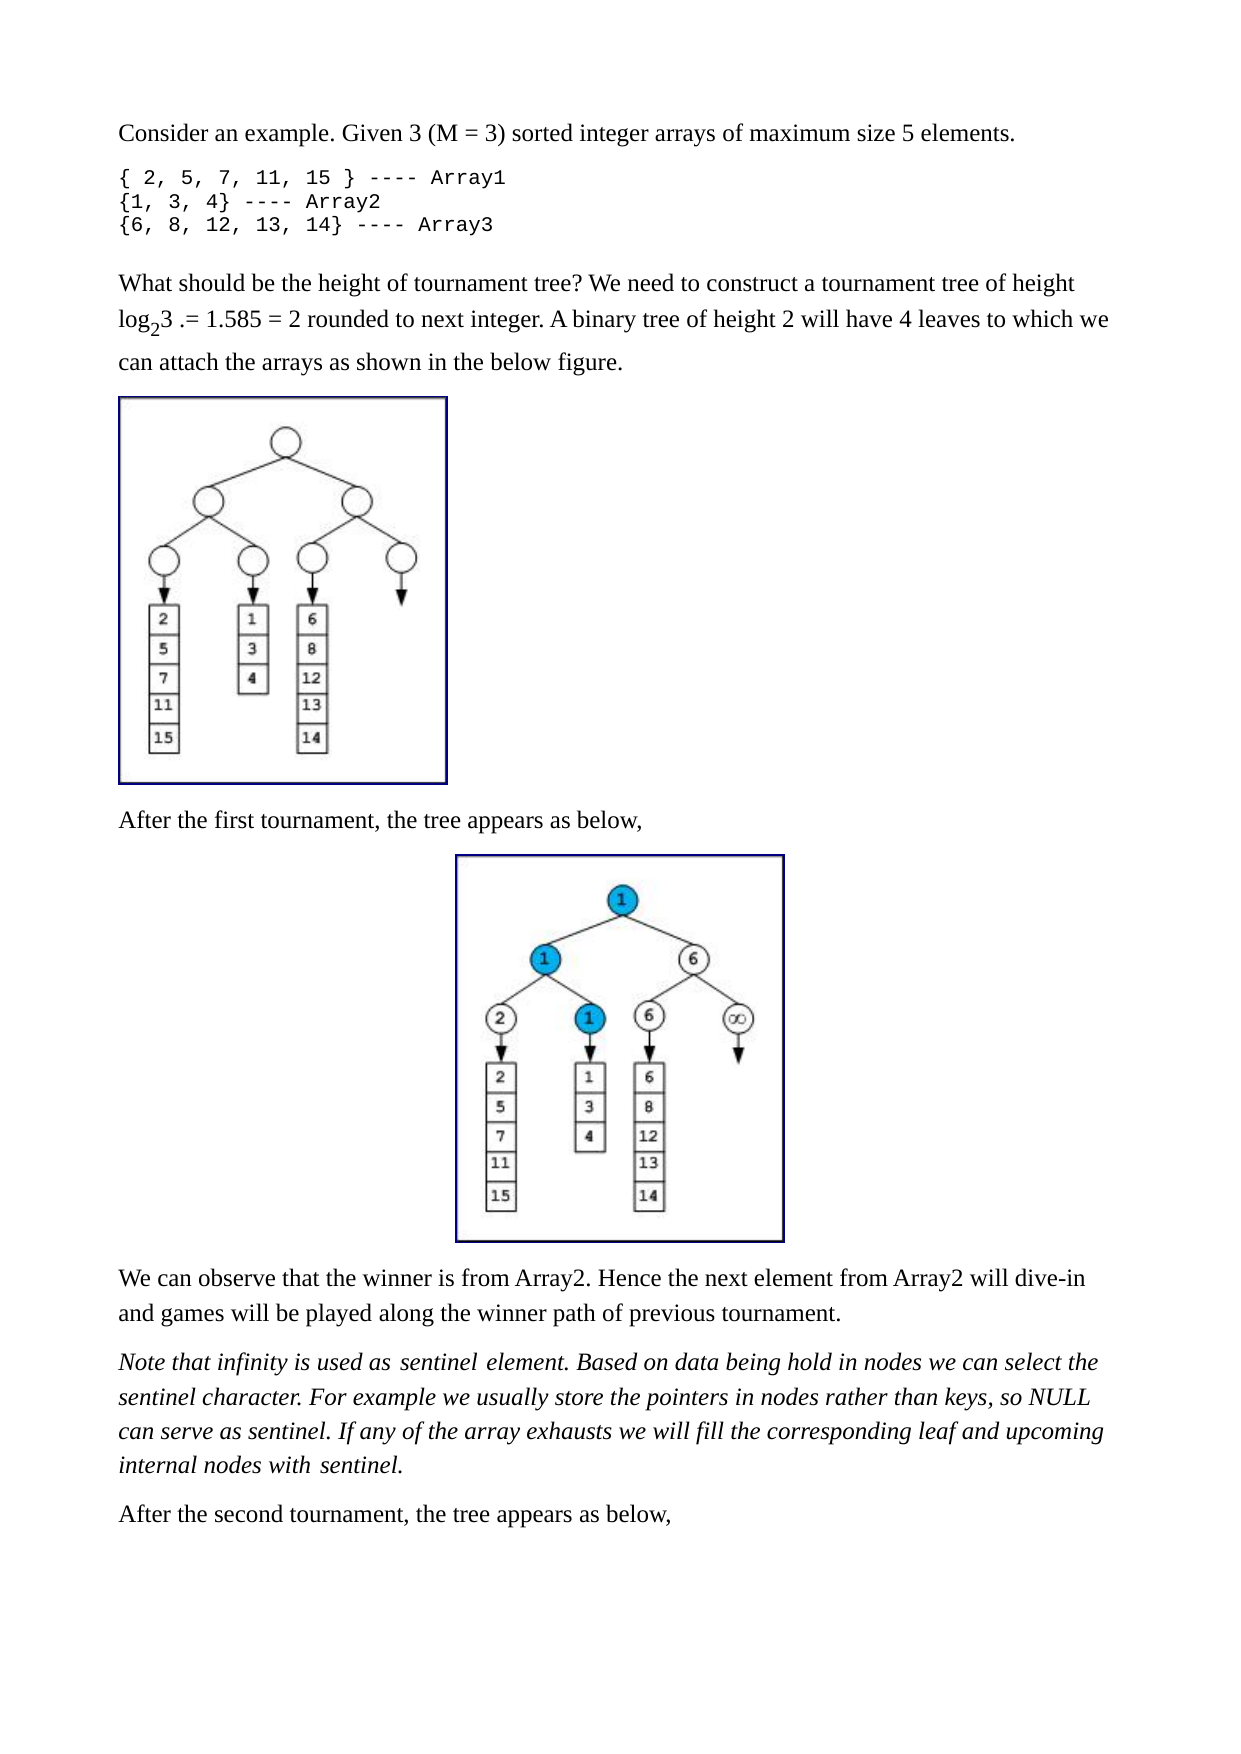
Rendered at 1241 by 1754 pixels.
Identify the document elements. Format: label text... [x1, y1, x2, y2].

text {1, 3, 4} ---- Array2 [118, 191, 1122, 214]
picture [457, 856, 783, 1242]
text Note that infinity is used as sentinel element. Based on data being hold in nodes we can select the sentinel character. For example we usually store the pointers in nodes rather than keys, so NULL can serve as sentinel. If any of the array exhausts we will fill the corresponding leaf and upcoming internal nodes with sentinel. [118, 1347, 1122, 1479]
text {6, 8, 12, 13, 14} ---- Array3 [118, 214, 1122, 238]
text What should be the height of tournament tree? We need to construct a tournament tree of height log23 .= 1.585 = 2 rounded to next integer. A binary tree of height 2 will have 4 leaves to which we can attach the arrays as shown in the below figure. [118, 268, 1122, 375]
text Consider an example. Given 3 (M = 3) sorted integer arrays of maximum size 5 elements. [118, 118, 1122, 147]
picture [120, 397, 446, 783]
text After the first tournament, the tree appears as below, [118, 805, 1122, 834]
text After the second tournament, the tree appears as below, [118, 1499, 1122, 1528]
text { 2, 5, 7, 11, 15 } ---- Array1 [118, 167, 1122, 191]
text We can observe that the winner is from Array2. Hence the next element from Array2 will dive-in and games will be played along the winner path of previous tournament. [118, 1263, 1122, 1327]
